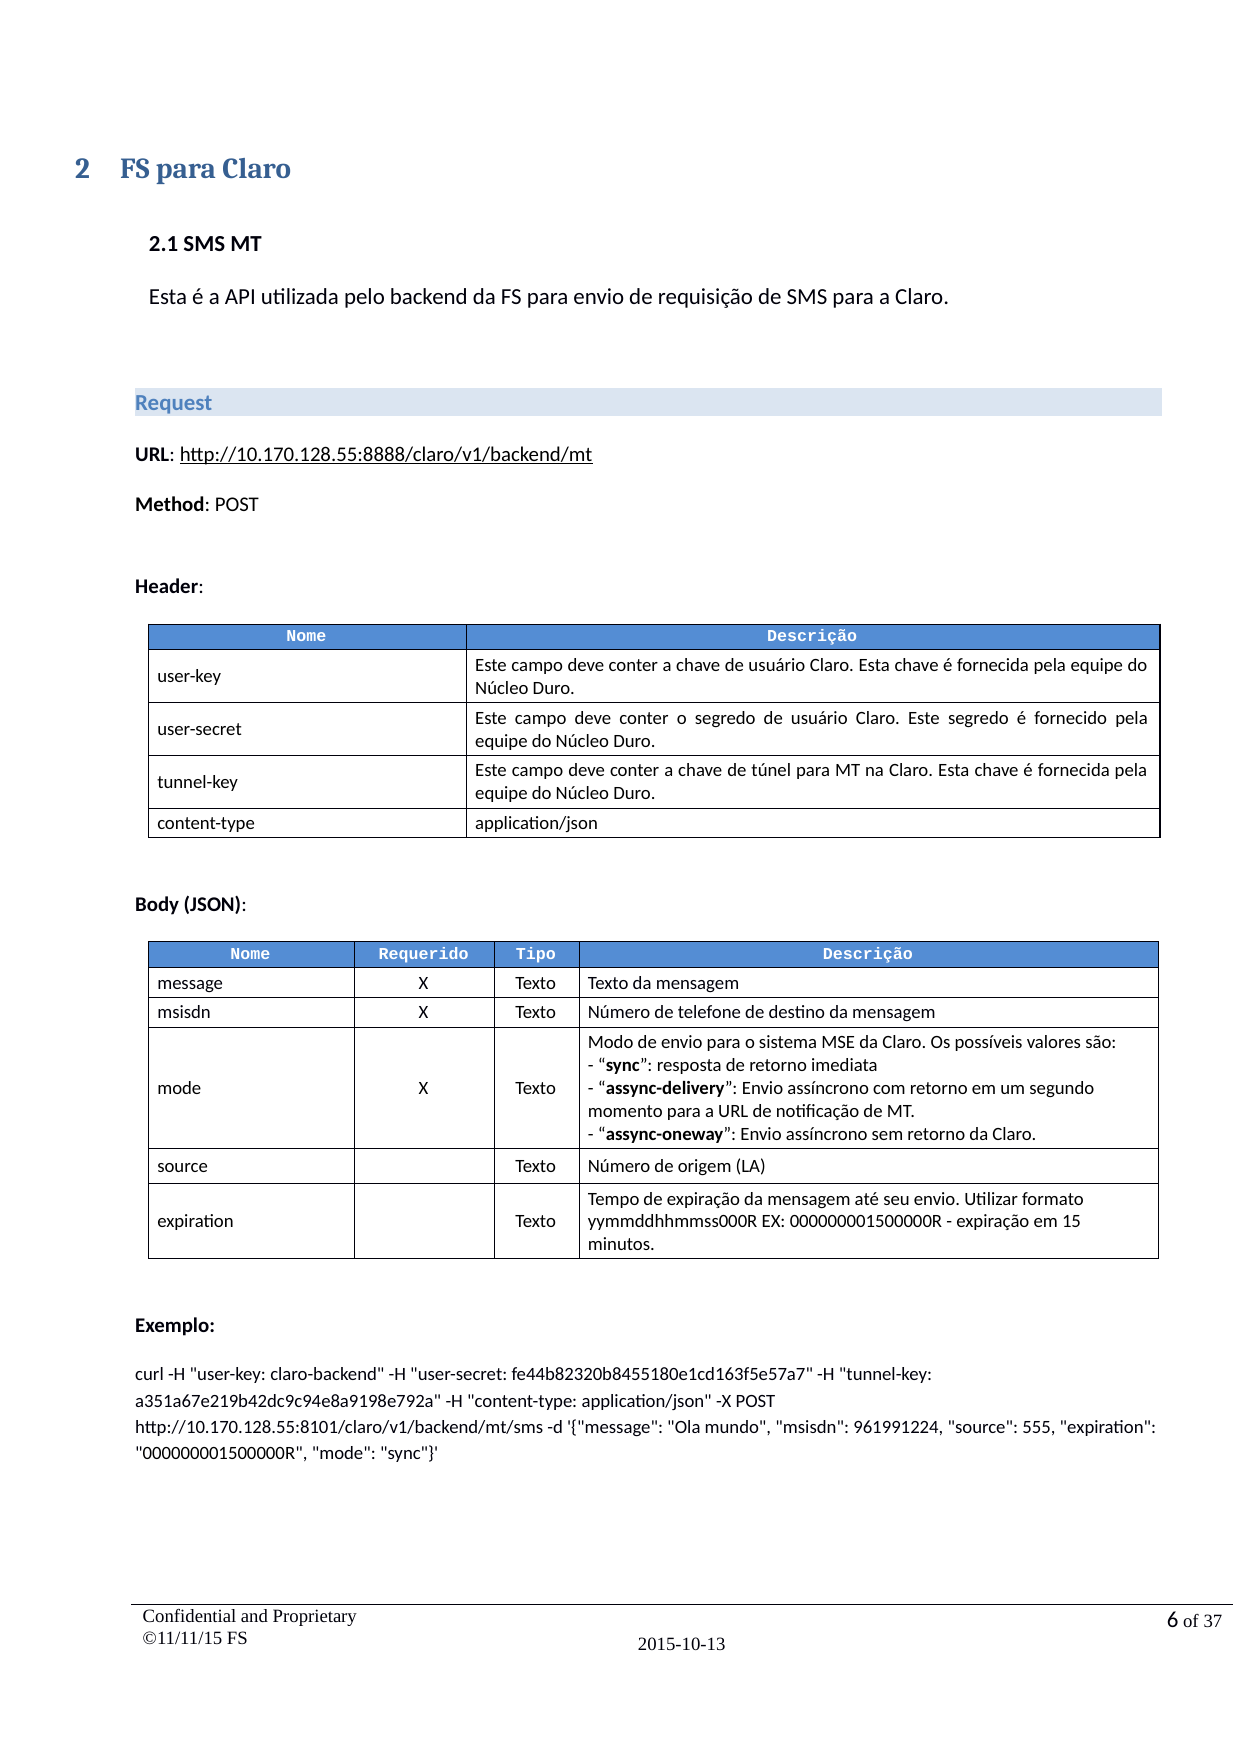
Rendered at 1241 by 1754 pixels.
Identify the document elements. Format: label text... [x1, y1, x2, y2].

table_cell Este campo deve conter a chave de túnel para MT na Claro. Esta chave é fornecida pela equipe do Núcleo Duro. [467, 756, 1159, 807]
table_header Descrição [580, 942, 1158, 967]
table_cell source [149, 1149, 354, 1183]
table_cell Texto [495, 1184, 579, 1258]
subtitle FS para Claro [75, 152, 1162, 224]
text Request [135, 388, 1162, 416]
table_cell user-key [149, 650, 466, 702]
table_cell Tempo de expiração da mensagem até seu envio. Utilizar formato yymmddhhmmss000R EX: 000000001500000R - expiração em 15 minutos. [580, 1184, 1158, 1258]
table_header Tipo [495, 942, 579, 967]
text URL: http://10.170.128.55:8888/claro/v1/backend/mt [135, 441, 1162, 466]
table_cell [355, 1184, 494, 1258]
table_header Nome [149, 625, 466, 649]
text 2.1 SMS MT [149, 229, 1162, 257]
text Body (JSON): [135, 891, 1162, 917]
table_cell application/json [467, 809, 1159, 837]
table_cell tunnel-key [149, 756, 466, 807]
table_cell Texto [495, 998, 579, 1027]
text Header: [135, 573, 1162, 599]
table_cell msisdn [149, 998, 354, 1027]
table_header Requerido [355, 942, 494, 967]
table_header Nome [149, 942, 354, 967]
table_cell message [149, 968, 354, 997]
table_cell Número de origem (LA) [580, 1149, 1158, 1183]
table_cell Este campo deve conter a chave de usuário Claro. Esta chave é fornecida pela equipe do Núcleo Duro. [467, 650, 1159, 702]
table_cell Texto [495, 968, 579, 997]
text curl -H "user-key: claro-backend" -H "user-secret: fe44b82320b8455180e1cd163f5e57a7" -H "tunnel-key: a351a67e219b42dc9c94e8a9198e792a" -H "content-type: application/json" -X POST http://10.170.128.55:8101/claro/v1/backend/mt/sms -d '{"message": "Ola mundo", "msisdn": 961991224, "source": 555, "expiration": "000000001500000R", "mode": "sync"}' [135, 1362, 1162, 1464]
table_header Descrição [467, 625, 1159, 649]
table_cell Texto da mensagem [580, 968, 1158, 997]
table_cell mode [149, 1028, 354, 1148]
text Exemplo: [135, 1312, 1162, 1338]
table_cell [355, 1149, 494, 1183]
table_cell Número de telefone de destino da mensagem [580, 998, 1158, 1027]
table_cell content-type [149, 809, 466, 837]
table_cell Texto [495, 1149, 579, 1183]
table_cell Texto [495, 1028, 579, 1148]
table_cell user-secret [149, 703, 466, 755]
table_cell X [355, 968, 494, 997]
table_cell X [355, 998, 494, 1027]
table_cell Este campo deve conter o segredo de usuário Claro. Este segredo é fornecido pela equipe do Núcleo Duro. [467, 703, 1159, 755]
text Method: POST [135, 491, 1162, 548]
table_cell expiration [149, 1184, 354, 1258]
table_cell Modo de envio para o sistema MSE da Claro. Os possíveis valores são: - “sync”: resposta de retorno imediata - “assync-delivery”: Envio assíncrono com retorno em um segundo momento para a URL de notificação de MT. - “assync-oneway”: Envio assíncrono sem retorno da Claro. [580, 1028, 1158, 1148]
table_cell X [355, 1028, 494, 1148]
text Esta é a API utilizada pelo backend da FS para envio de requisição de SMS para a Claro. [149, 282, 1162, 310]
